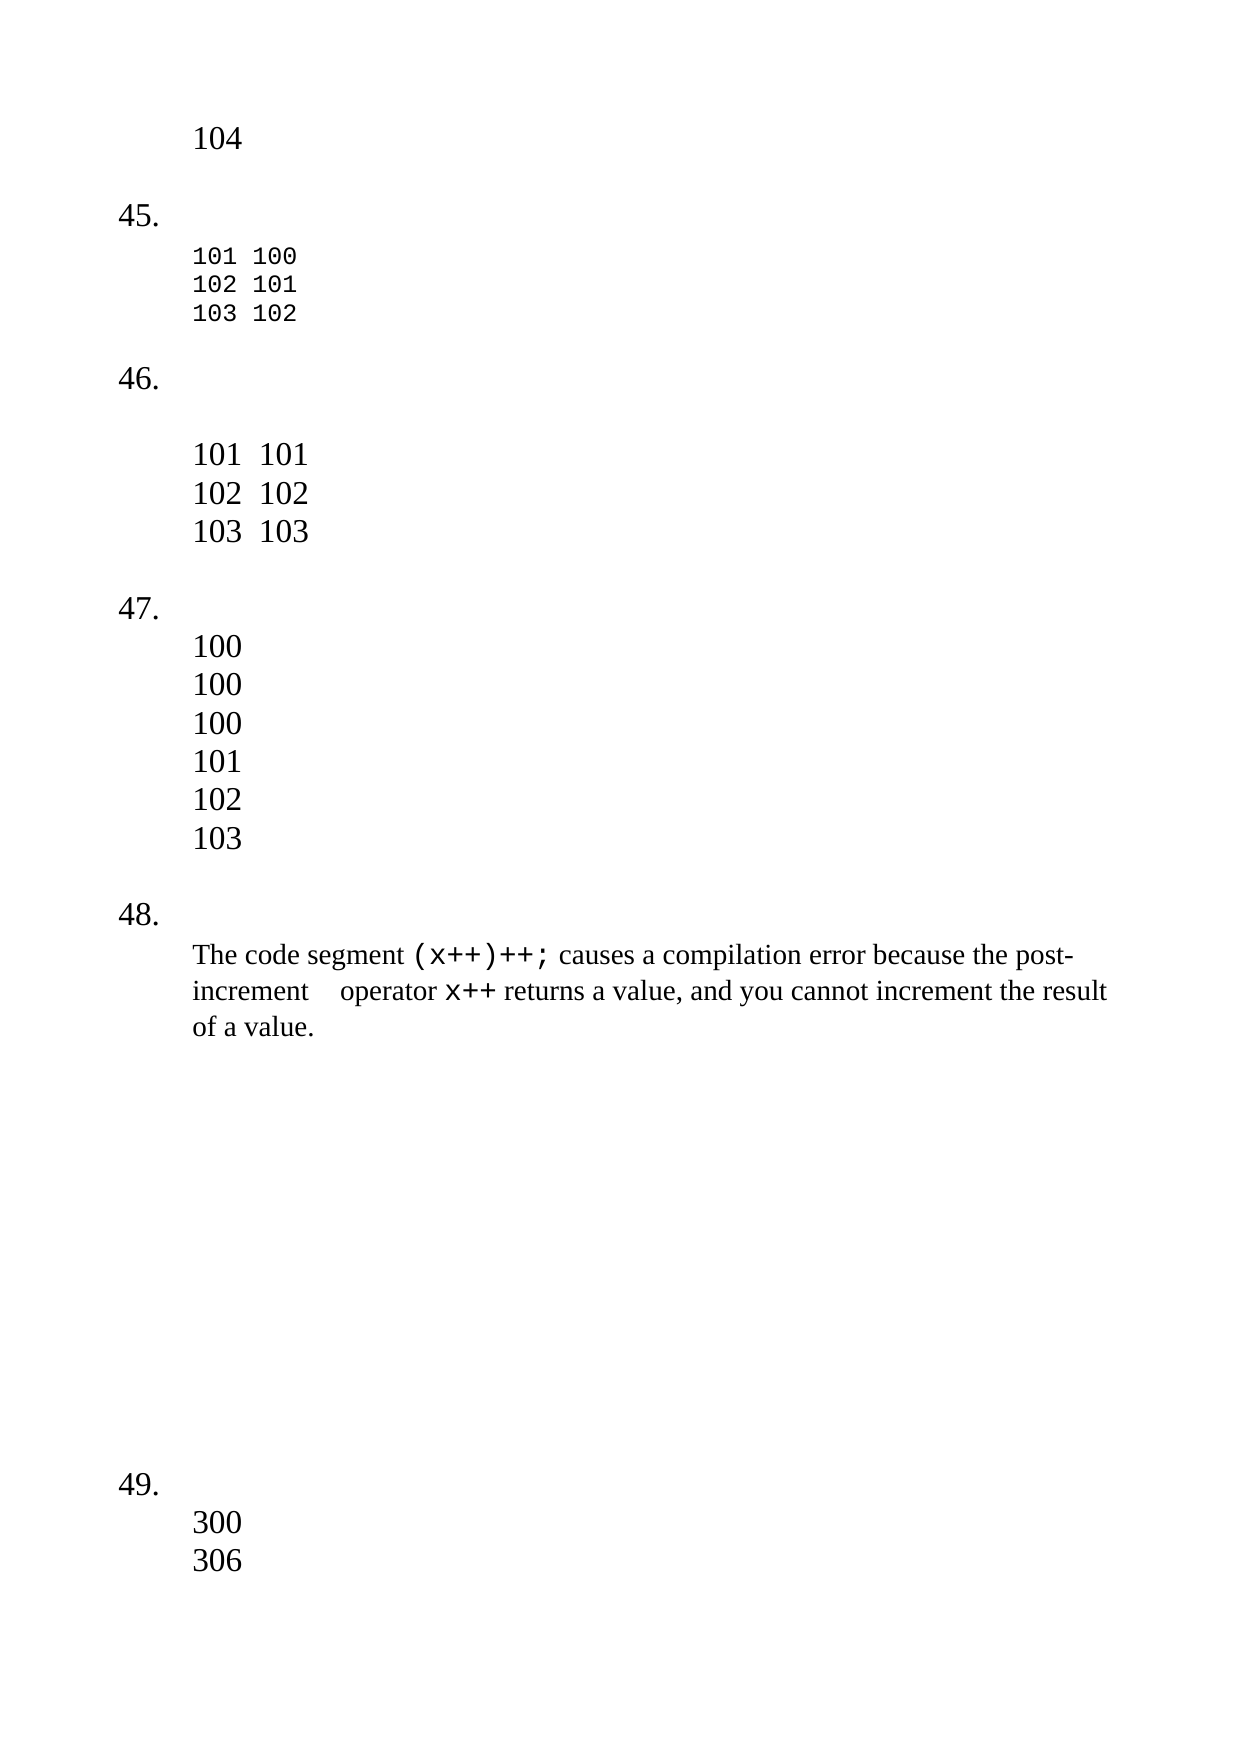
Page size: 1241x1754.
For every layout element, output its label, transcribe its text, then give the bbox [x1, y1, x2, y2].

text 100 [118, 626, 1122, 664]
text The code segment (x++)++; causes a compilation error because the post- increment operator x++ returns a value, and you cannot increment the result of a value. [118, 933, 1122, 1042]
text 103 103 [118, 511, 1122, 549]
text 49. [118, 1464, 1122, 1502]
text 101 101 [118, 434, 1122, 473]
text 46. [118, 358, 1122, 396]
text 103 102 [118, 300, 1122, 328]
text 102 102 [118, 473, 1122, 511]
text 104 [118, 118, 1122, 156]
text 48. [118, 894, 1122, 933]
text 100 [118, 664, 1122, 703]
text 102 [118, 779, 1122, 818]
text 300 [118, 1502, 1122, 1541]
text 45. [118, 195, 1122, 233]
text 306 [118, 1541, 1122, 1579]
text 100 [118, 703, 1122, 741]
text 102 101 [118, 272, 1122, 300]
text 101 [118, 741, 1122, 779]
text 47. [118, 588, 1122, 626]
text 101 100 [118, 233, 1122, 272]
text 103 [118, 818, 1122, 856]
